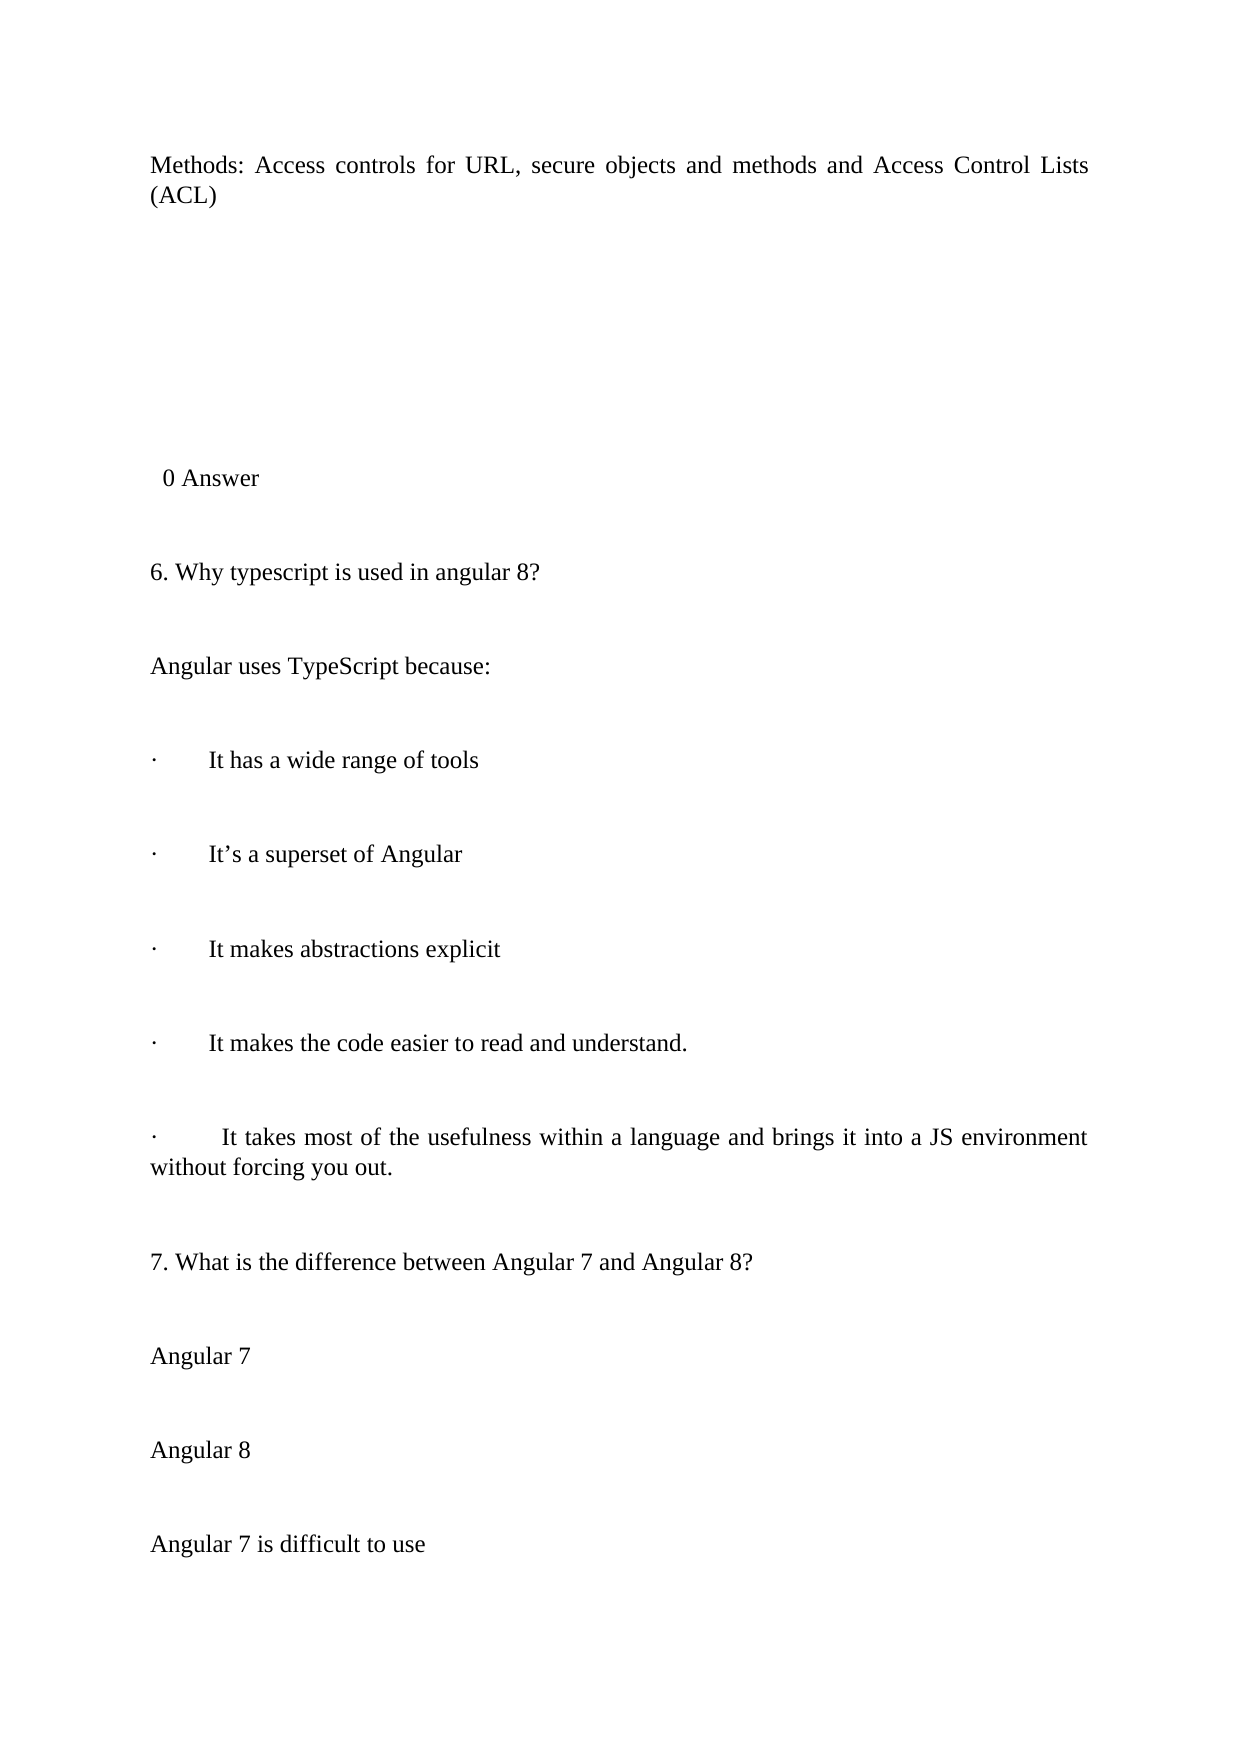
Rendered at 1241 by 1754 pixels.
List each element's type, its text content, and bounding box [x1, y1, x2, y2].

text · It makes abstractions explicit [150, 934, 1090, 962]
text Angular uses TypeScript because: [150, 651, 1090, 680]
text Angular 7 is difficult to use [150, 1529, 1090, 1558]
text Methods: Access controls for URL, secure objects and methods and Access Control Lists (ACL) [150, 150, 1090, 209]
text 6. Why typescript is used in angular 8? [150, 557, 1090, 586]
text · It makes the code easier to read and understand. [150, 1028, 1090, 1057]
text Angular 8 [150, 1435, 1090, 1464]
text 7. What is the difference between Angular 7 and Angular 8? [150, 1247, 1090, 1275]
text · It’s a superset of Angular [150, 839, 1090, 868]
text · It has a wide range of tools [150, 745, 1090, 774]
text 0 Answer [150, 463, 1090, 492]
text · It takes most of the usefulness within a language and brings it into a JS environment without forcing you out. [150, 1122, 1090, 1181]
text Angular 7 [150, 1341, 1090, 1369]
